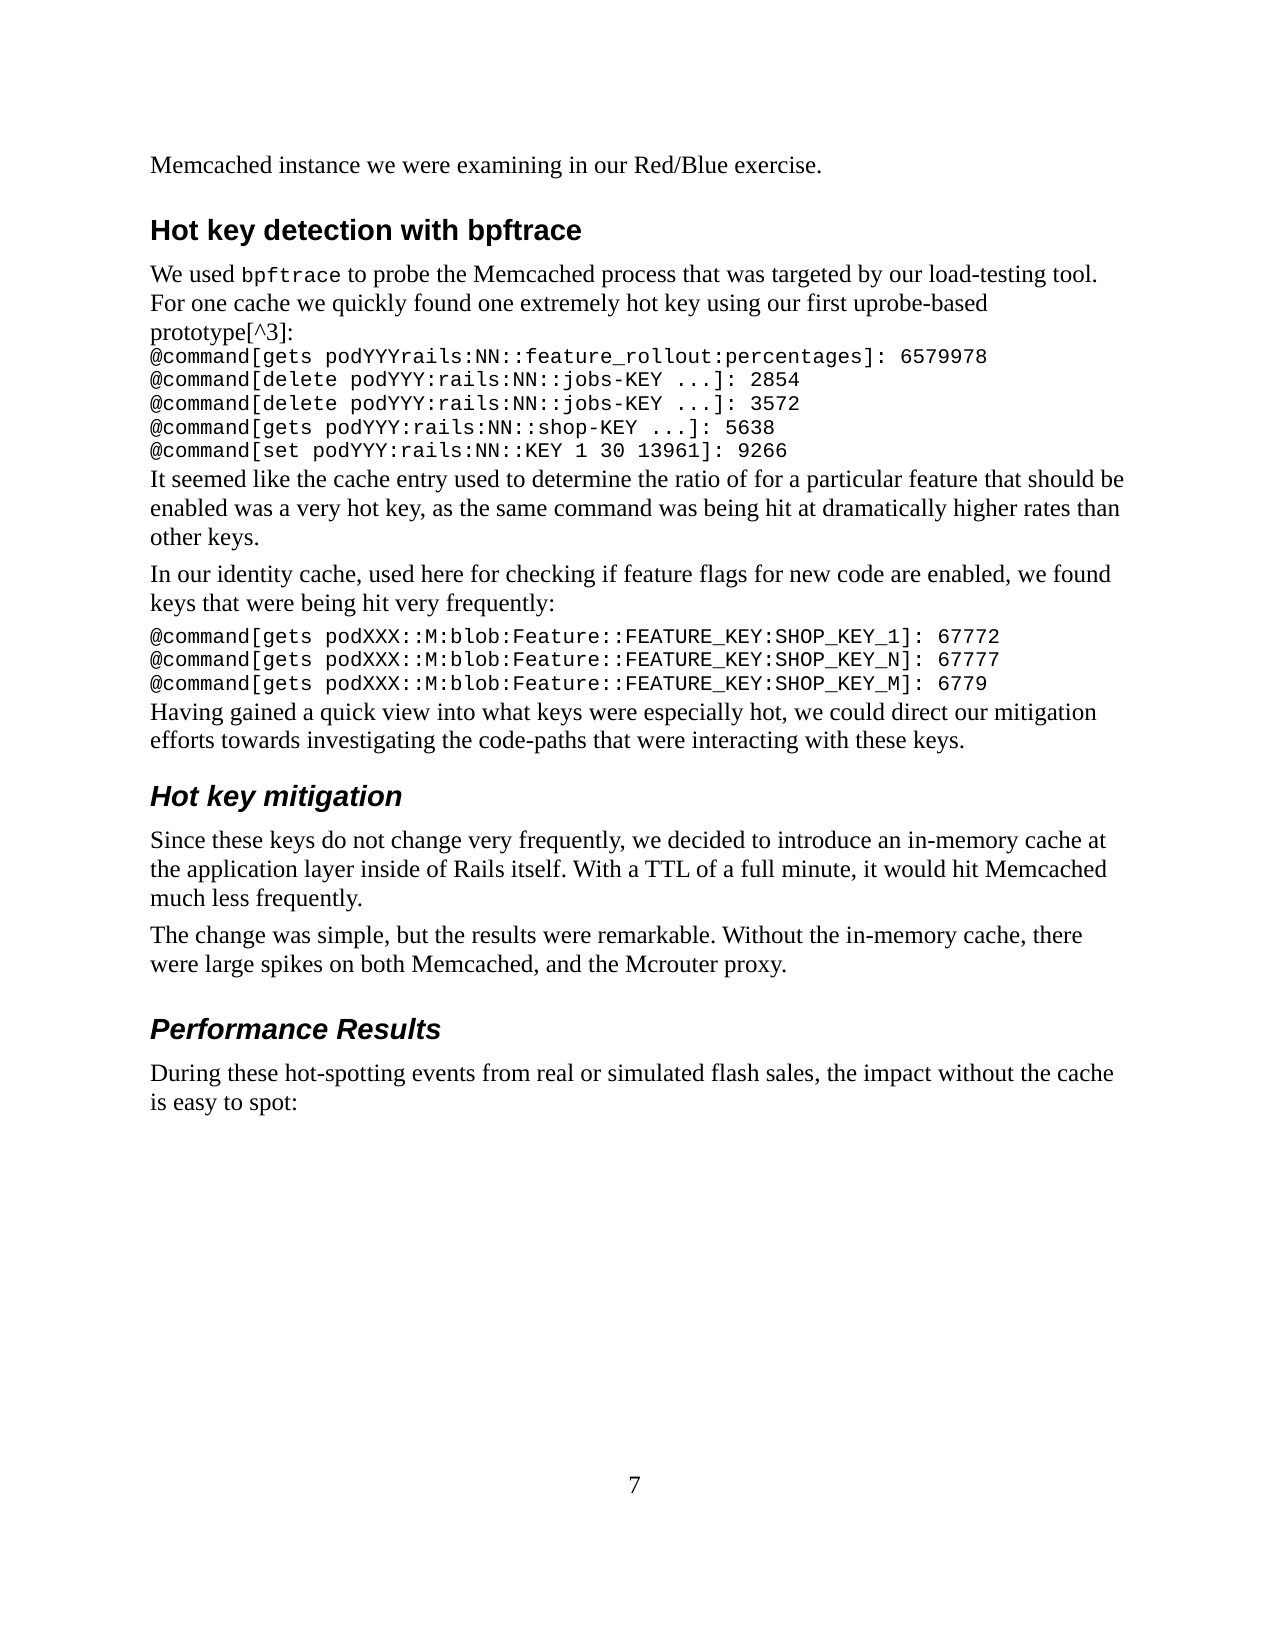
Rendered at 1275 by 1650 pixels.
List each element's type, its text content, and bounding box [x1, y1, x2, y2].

text The change was simple, but the results were remarkable. Without the in-memory cache, there were large spikes on both Memcached, and the Mcrouter proxy. [150, 920, 1125, 978]
text @command[gets podXXX::M:blob:Feature::FEATURE_KEY:SHOP_KEY_1]: 67772 [150, 626, 1125, 649]
subtitle Hot key mitigation [150, 779, 1125, 813]
text Since these keys do not change very frequently, we decided to introduce an in-memory cache at the application layer inside of Rails itself. With a TTL of a full minute, it would hit Memcached much less frequently. [150, 825, 1125, 911]
subtitle Performance Results [150, 1012, 1125, 1045]
text @command[gets podXXX::M:blob:Feature::FEATURE_KEY:SHOP_KEY_N]: 67777 [150, 649, 1125, 673]
text @command[set podYYY:rails:NN::KEY 1 30 13961]: 9266 [150, 440, 1125, 464]
subtitle Hot key detection with bpftrace [150, 213, 1125, 246]
text During these hot-spotting events from real or simulated flash sales, the impact without the cache is easy to spot: [150, 1058, 1125, 1115]
text @command[delete podYYY:rails:NN::jobs-KEY ...]: 3572 [150, 393, 1125, 417]
text We used bpftrace to probe the Memcached process that was targeted by our load-testing tool. For one cache we quickly found one extremely hot key using our first uprobe-based prototype[^3]: [150, 259, 1125, 346]
text @command[delete podYYY:rails:NN::jobs-KEY ...]: 2854 [150, 369, 1125, 393]
text In our identity cache, used here for checking if feature flags for new code are enabled, we found keys that were being hit very frequently: [150, 559, 1125, 617]
text Memcached instance we were examining in our Red/Blue exercise. [150, 150, 1125, 179]
text @command[gets podYYY:rails:NN::shop-KEY ...]: 5638 [150, 417, 1125, 440]
text @command[gets podXXX::M:blob:Feature::FEATURE_KEY:SHOP_KEY_M]: 6779 [150, 673, 1125, 697]
text It seemed like the cache entry used to determine the ratio of for a particular feature that should be enabled was a very hot key, as the same command was being hit at dramatically higher rates than other keys. [150, 464, 1125, 550]
text Having gained a quick view into what keys were especially hot, we could direct our mitigation efforts towards investigating the code-paths that were interacting with these keys. [150, 697, 1125, 754]
text @command[gets podYYYrails:NN::feature_rollout:percentages]: 6579978 [150, 346, 1125, 369]
